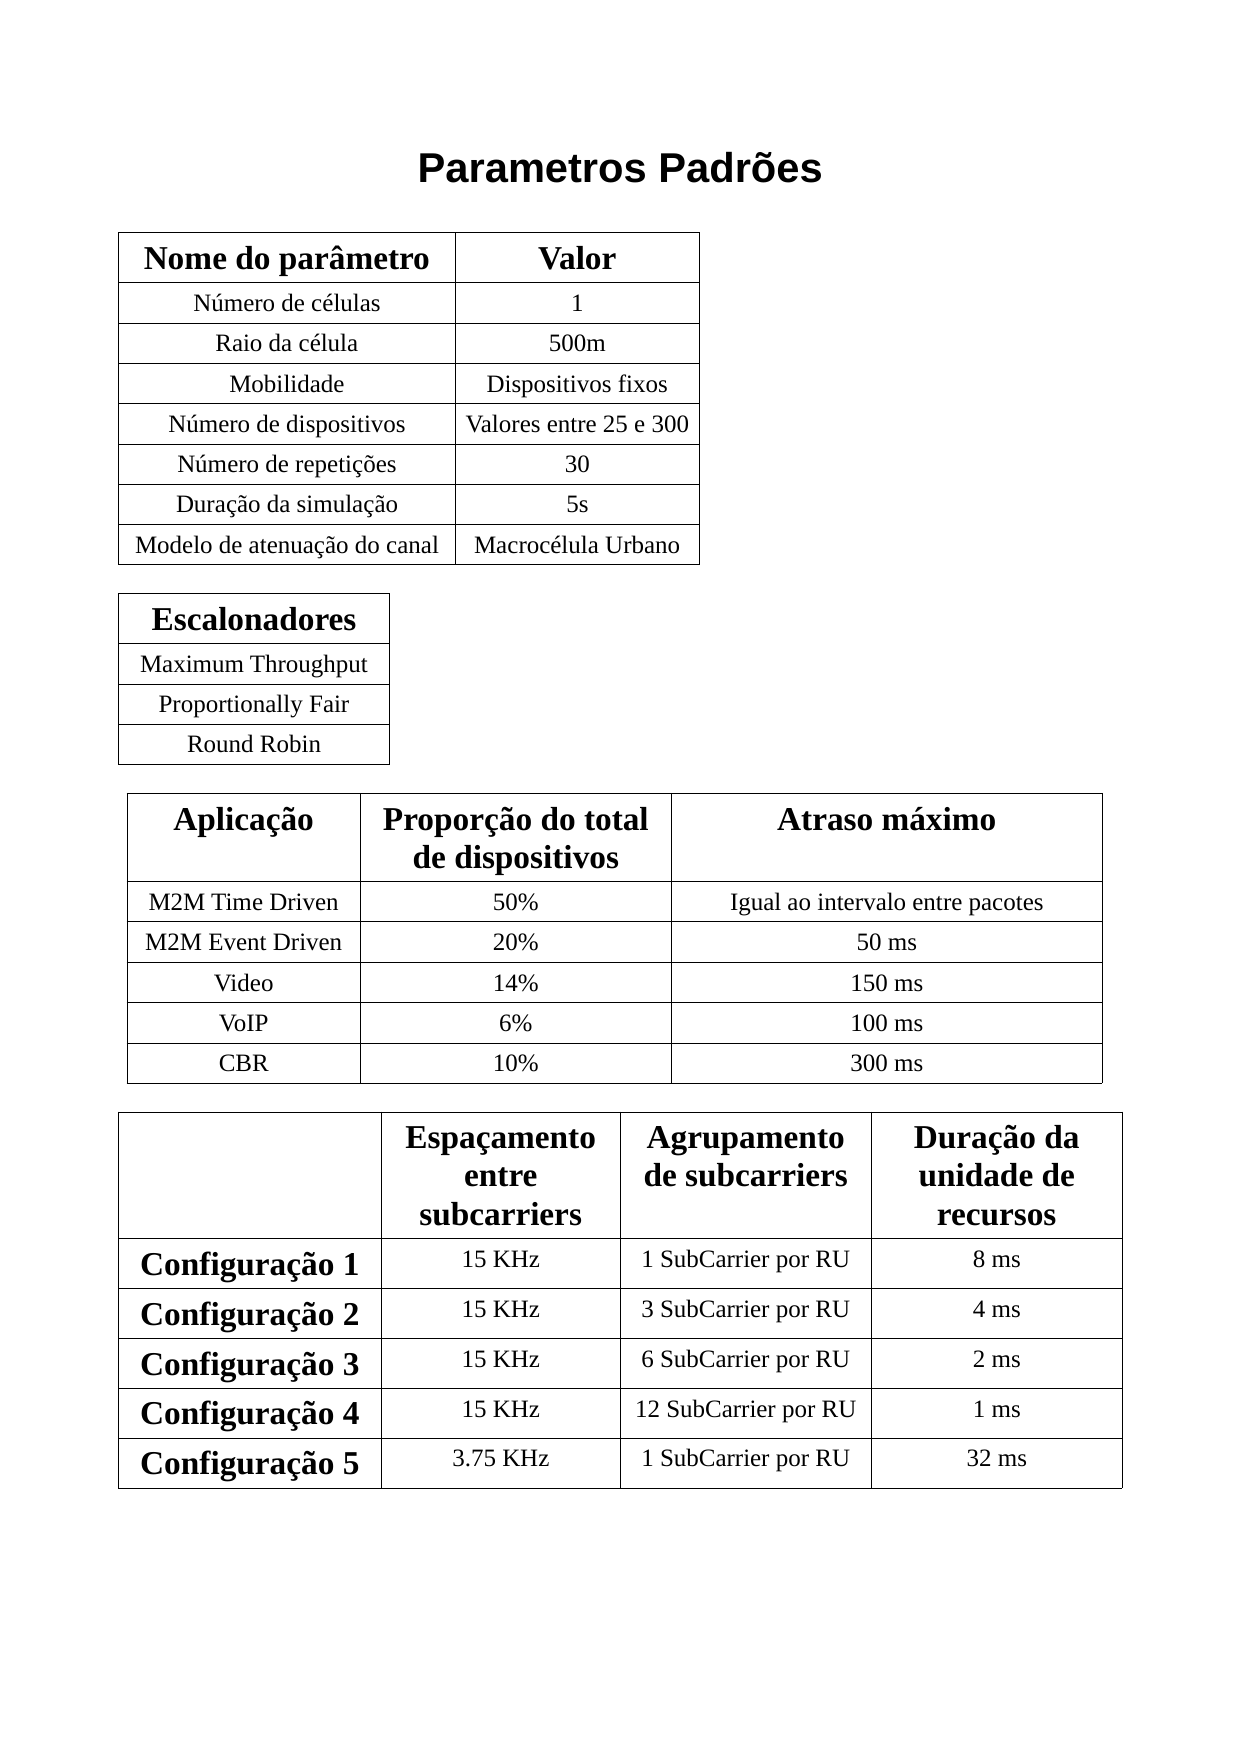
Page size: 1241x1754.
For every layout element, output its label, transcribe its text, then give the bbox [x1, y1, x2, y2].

table_cell Configuração 5 [119, 1439, 381, 1488]
table_cell 12 SubCarrier por RU [621, 1389, 871, 1438]
table_cell 2 ms [872, 1339, 1122, 1388]
table_cell Igual ao intervalo entre pacotes [672, 882, 1102, 921]
table_cell 3.75 KHz [382, 1439, 620, 1488]
table_cell 30 [456, 445, 699, 484]
table_cell 150 ms [672, 963, 1102, 1002]
table_cell Proportionally Fair [119, 685, 389, 724]
table_cell 1 [456, 283, 699, 322]
table_cell 100 ms [672, 1003, 1102, 1042]
table_header Proporção do total de dispositivos [361, 794, 671, 881]
table_header Agrupamento de subcarriers [621, 1113, 871, 1238]
table_header Duração da unidade de recursos [872, 1113, 1122, 1238]
table_header Atraso máximo [672, 794, 1102, 881]
table_header Aplicação [128, 794, 360, 881]
table_cell VoIP [128, 1003, 360, 1042]
table_cell Número de repetições [119, 445, 455, 484]
table_cell 20% [361, 922, 671, 962]
table_header [119, 1113, 381, 1238]
table_cell 14% [361, 963, 671, 1002]
table_cell CBR [128, 1044, 360, 1083]
table_cell 15 KHz [382, 1389, 620, 1438]
table_cell 6 SubCarrier por RU [621, 1339, 871, 1388]
table_cell Duração da simulação [119, 485, 455, 524]
table_cell Raio da célula [119, 324, 455, 363]
table_cell 15 KHz [382, 1339, 620, 1388]
table_header Espaçamento entre subcarriers [382, 1113, 620, 1238]
table_cell M2M Time Driven [128, 882, 360, 921]
table_cell 10% [361, 1044, 671, 1083]
table_cell 1 SubCarrier por RU [621, 1439, 871, 1488]
table_cell 1 SubCarrier por RU [621, 1239, 871, 1288]
table_cell Video [128, 963, 360, 1002]
table_cell Maximum Throughput [119, 644, 389, 683]
table_cell 15 KHz [382, 1289, 620, 1338]
table_cell Configuração 1 [119, 1239, 381, 1288]
table_cell Round Robin [119, 725, 389, 764]
table_cell Modelo de atenuação do canal [119, 525, 455, 564]
table_header Valor [456, 233, 699, 282]
table_cell Configuração 4 [119, 1389, 381, 1438]
table_cell Configuração 3 [119, 1339, 381, 1388]
table_cell 300 ms [672, 1044, 1102, 1083]
table_cell Macrocélula Urbano [456, 525, 699, 564]
table_cell Mobilidade [119, 364, 455, 403]
title Parametros Padrões [118, 143, 1122, 191]
table_cell Configuração 2 [119, 1289, 381, 1338]
table_cell Número de células [119, 283, 455, 322]
table_cell 3 SubCarrier por RU [621, 1289, 871, 1338]
table_cell Dispositivos fixos [456, 364, 699, 403]
table_header Nome do parâmetro [119, 233, 455, 282]
table_cell 6% [361, 1003, 671, 1042]
table_cell 50% [361, 882, 671, 921]
table_cell Número de dispositivos [119, 404, 455, 443]
table_cell 1 ms [872, 1389, 1122, 1438]
table_cell 8 ms [872, 1239, 1122, 1288]
table_cell M2M Event Driven [128, 922, 360, 962]
table_header Escalonadores [119, 594, 389, 643]
table_cell 15 KHz [382, 1239, 620, 1288]
table_cell 4 ms [872, 1289, 1122, 1338]
table_cell 50 ms [672, 922, 1102, 962]
table_cell 32 ms [872, 1439, 1122, 1488]
table_cell Valores entre 25 e 300 [456, 404, 699, 443]
table_cell 500m [456, 324, 699, 363]
table_cell 5s [456, 485, 699, 524]
